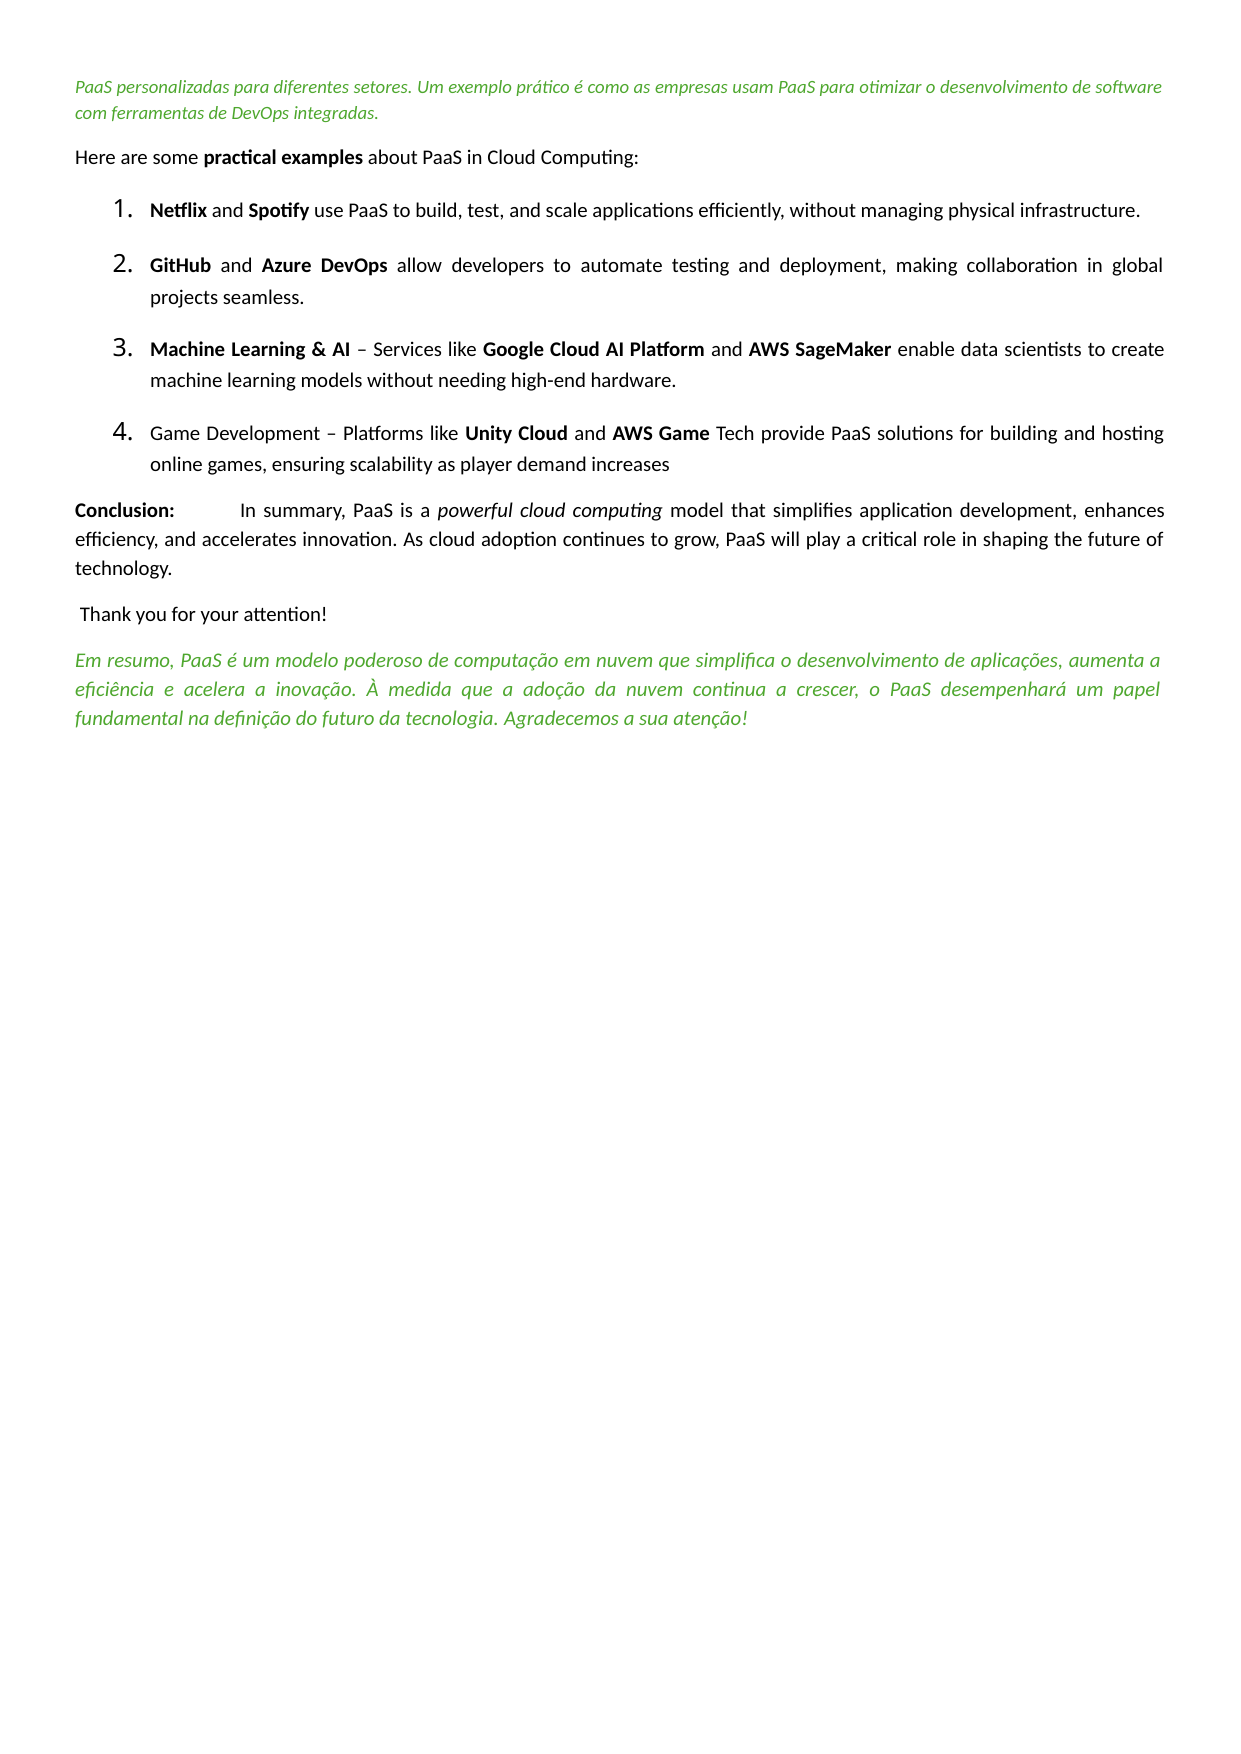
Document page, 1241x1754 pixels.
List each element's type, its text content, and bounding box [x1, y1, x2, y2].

list Netflix and Spotify use PaaS to build, test, and scale applications efficiently, without managing physical infrastructure. [112, 190, 1165, 224]
text Em resumo, PaaS é um modelo poderoso de computação em nuvem que simplifica o desenvolvimento de aplicações, aumenta a eficiência e acelera a inovação. À medida que a adoção da nuvem continua a crescer, o PaaS desempenhará um papel fundamental na definição do futuro da tecnologia. Agradecemos a sua atenção! [75, 647, 1165, 731]
list Machine Learning & AI – Services like Google Cloud AI Platform and AWS SageMaker enable data scientists to create machine learning models without needing high-end hardware. [112, 330, 1165, 393]
text Thank you for your attention! [75, 601, 1165, 627]
text Conclusion: In summary, PaaS is a powerful cloud computing model that simplifies application development, enhances efficiency, and accelerates innovation. As cloud adoption continues to grow, PaaS will play a critical role in shaping the future of technology. [75, 497, 1165, 581]
text Here are some practical examples about PaaS in Cloud Computing: [75, 144, 1165, 170]
list Game Development – Platforms like Unity Cloud and AWS Game Tech provide PaaS solutions for building and hosting online games, ensuring scalability as player demand increases [112, 413, 1165, 477]
text PaaS personalizadas para diferentes setores. Um exemplo prático é como as empresas usam PaaS para otimizar o desenvolvimento de software com ferramentas de DevOps integradas. [75, 75, 1165, 124]
list GitHub and Azure DevOps allow developers to automate testing and deployment, making collaboration in global projects seamless. [112, 246, 1165, 309]
